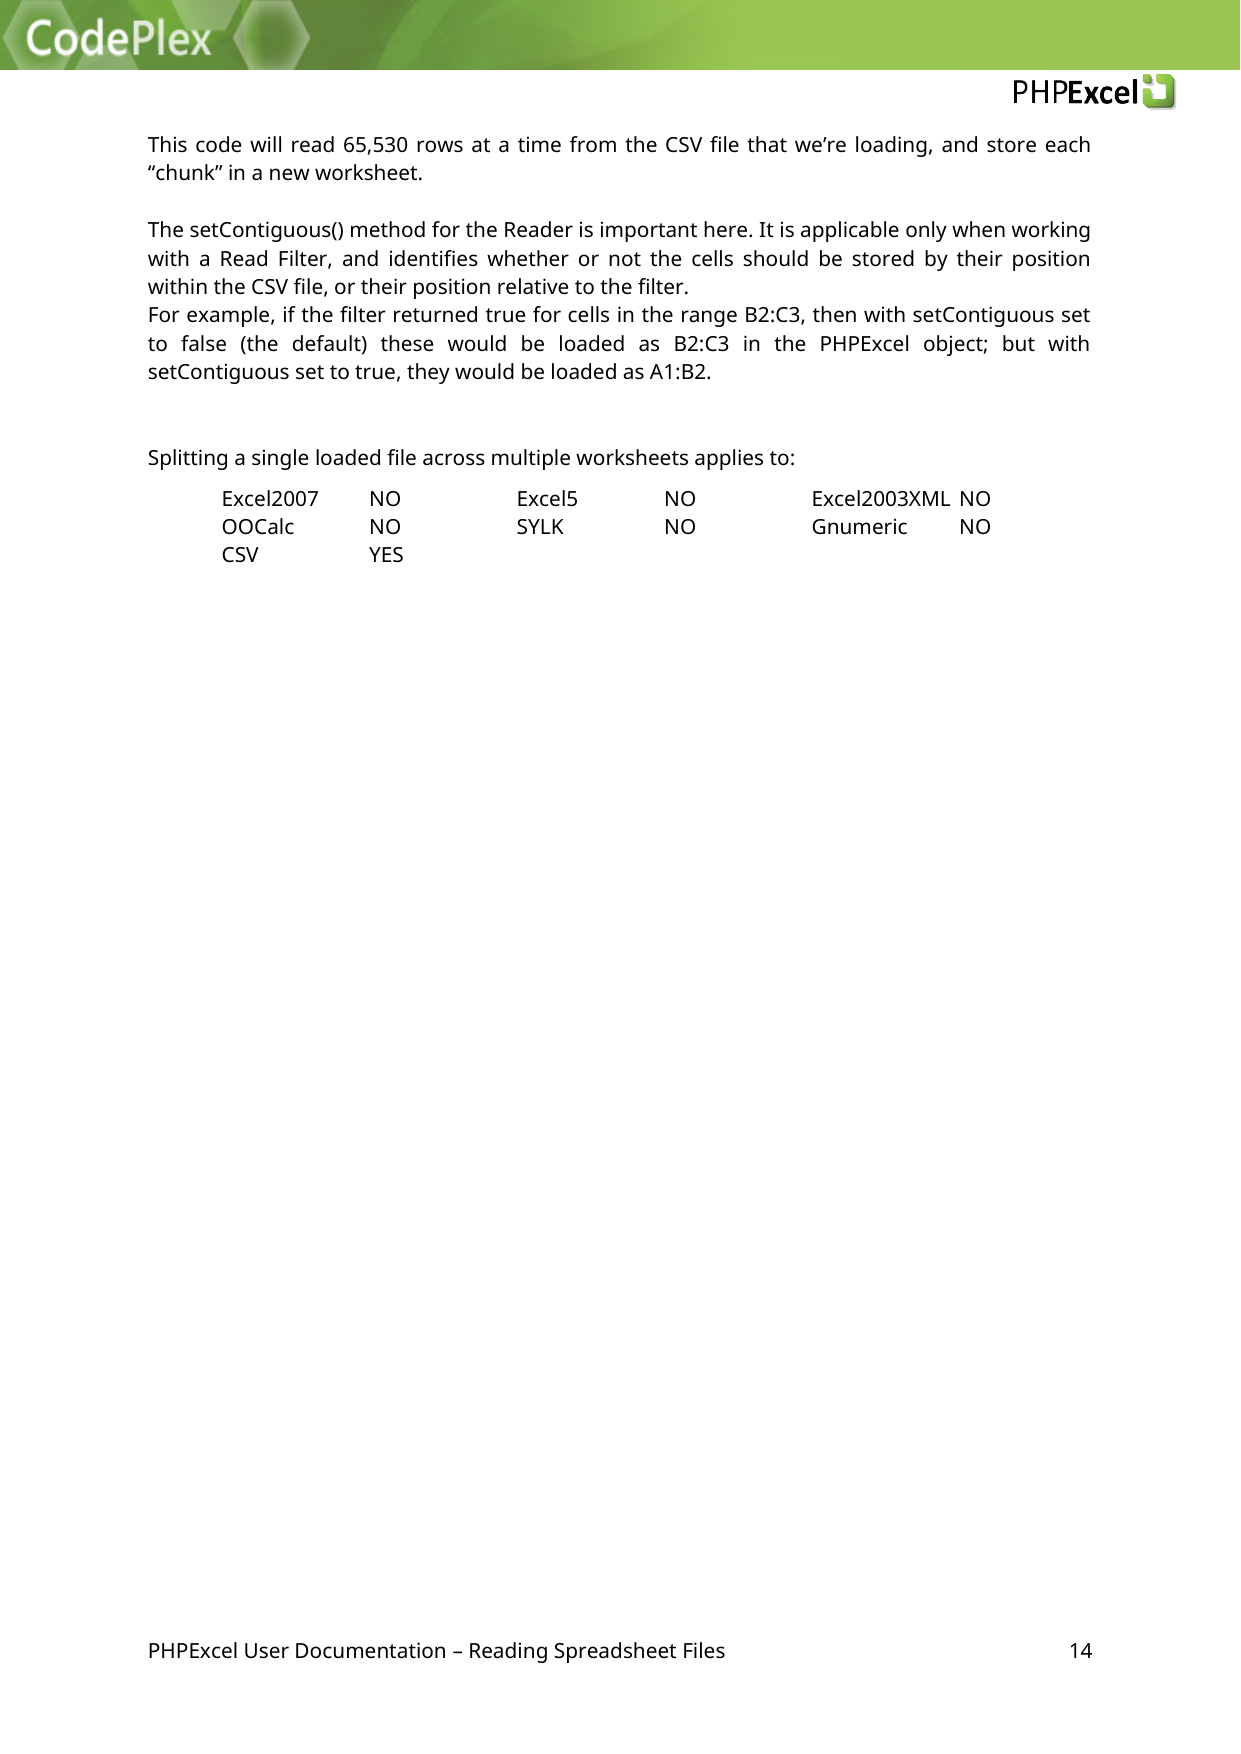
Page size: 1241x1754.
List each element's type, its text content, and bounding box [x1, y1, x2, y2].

text OOCalc NO SYLK NO Gnumeric NO [148, 512, 1092, 541]
text Splitting a single loaded file across multiple worksheets applies to: [148, 443, 1092, 471]
text For example, if the filter returned true for cells in the range B2:C3, then with setContiguous set to false (the default) these would be loaded as B2:C3 in the PHPExcel object; but with setContiguous set to true, they would be loaded as A1:B2. [148, 301, 1092, 386]
text Excel2007 NO Excel5 NO Excel2003XML NO [148, 484, 1092, 512]
text CSV YES [148, 541, 1092, 569]
text This code will read 65,530 rows at a time from the CSV file that we’re loading, and store each “chunk” in a new worksheet. [148, 130, 1092, 187]
text The setContiguous() method for the Reader is important here. It is applicable only when working with a Read Filter, and identifies whether or not the cells should be stored by their position within the CSV file, or their position relative to the filter. [148, 215, 1092, 301]
